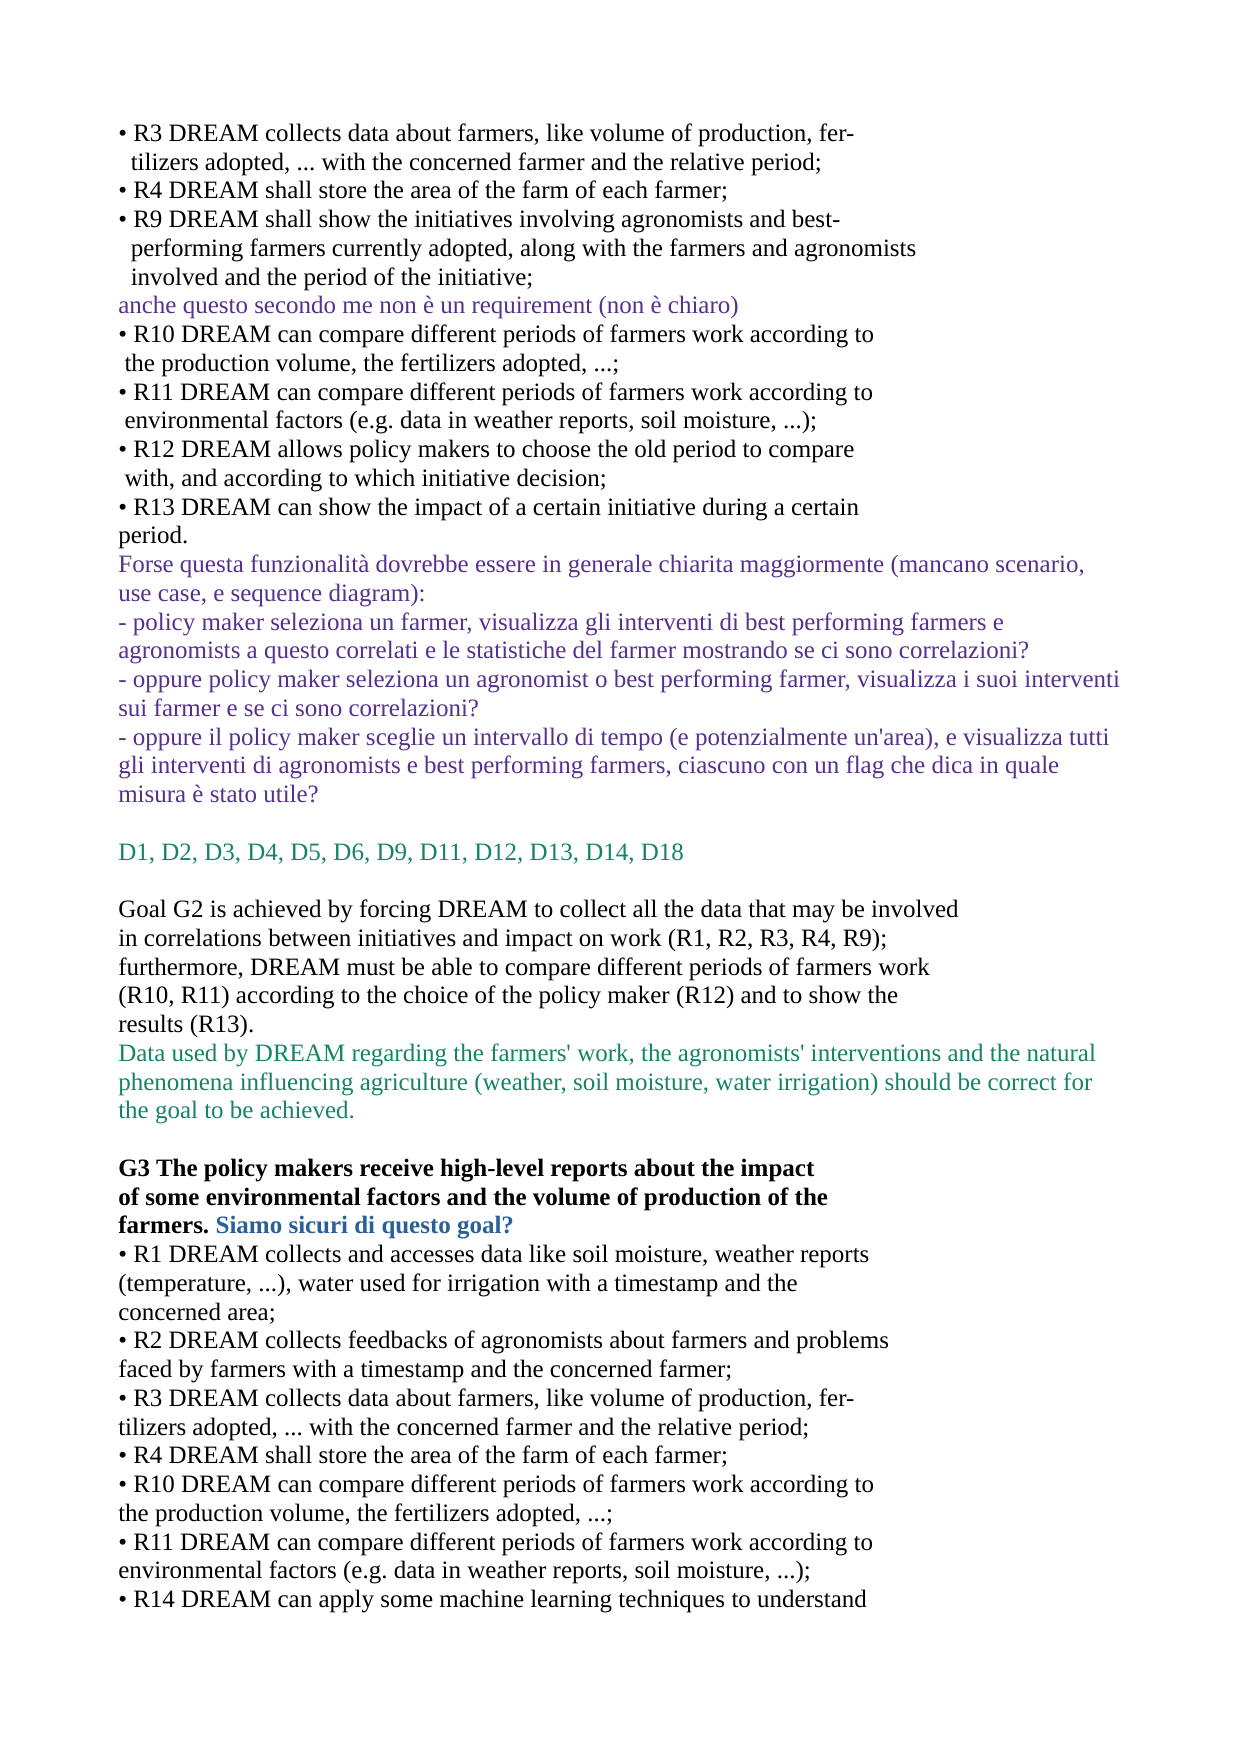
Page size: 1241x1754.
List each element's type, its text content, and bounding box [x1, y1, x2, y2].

text - oppure policy maker seleziona un agronomist o best performing farmer, visualizza i suoi interventi sui farmer e se ci sono correlazioni? [118, 664, 1122, 722]
text • R11 DREAM can compare different periods of farmers work according to [118, 1527, 1122, 1556]
text farmers. Siamo sicuri di questo goal? [118, 1211, 1122, 1239]
text • R13 DREAM can show the impact of a certain initiative during a certain [118, 492, 1122, 521]
text • R4 DREAM shall store the area of the farm of each farmer; [118, 176, 1122, 204]
text the production volume, the fertilizers adopted, ...; [118, 348, 1122, 377]
text (temperature, ...), water used for irrigation with a timestamp and the [118, 1268, 1122, 1297]
text • R11 DREAM can compare different periods of farmers work according to [118, 377, 1122, 406]
text • R1 DREAM collects and accesses data like soil moisture, weather reports [118, 1239, 1122, 1268]
text performing farmers currently adopted, along with the farmers and agronomists [118, 233, 1122, 262]
text concerned area; [118, 1297, 1122, 1326]
text • R14 DREAM can apply some machine learning techniques to understand [118, 1584, 1122, 1613]
text - policy maker seleziona un farmer, visualizza gli interventi di best performing farmers e agronomists a questo correlati e le statistiche del farmer mostrando se ci sono correlazioni? [118, 607, 1122, 664]
text faced by farmers with a timestamp and the concerned farmer; [118, 1354, 1122, 1383]
text environmental factors (e.g. data in weather reports, soil moisture, ...); [118, 1556, 1122, 1584]
text (R10, R11) according to the choice of the policy maker (R12) and to show the [118, 981, 1122, 1009]
text • R10 DREAM can compare different periods of farmers work according to [118, 319, 1122, 348]
text tilizers adopted, ... with the concerned farmer and the relative period; [118, 1412, 1122, 1441]
text • R10 DREAM can compare different periods of farmers work according to [118, 1469, 1122, 1498]
text environmental factors (e.g. data in weather reports, soil moisture, ...); [118, 406, 1122, 434]
text furthermore, DREAM must be able to compare different periods of farmers work [118, 952, 1122, 981]
text tilizers adopted, ... with the concerned farmer and the relative period; [118, 147, 1122, 176]
text Goal G2 is achieved by forcing DREAM to collect all the data that may be involved [118, 894, 1122, 923]
text the production volume, the fertilizers adopted, ...; [118, 1498, 1122, 1527]
text in correlations between initiatives and impact on work (R1, R2, R3, R4, R9); [118, 923, 1122, 952]
text • R9 DREAM shall show the initiatives involving agronomists and best- [118, 204, 1122, 233]
text period. [118, 521, 1122, 549]
text involved and the period of the initiative; [118, 262, 1122, 291]
text • R2 DREAM collects feedbacks of agronomists about farmers and problems [118, 1326, 1122, 1354]
text with, and according to which initiative decision; [118, 463, 1122, 492]
text G3 The policy makers receive high-level reports about the impact [118, 1153, 1122, 1182]
text • R4 DREAM shall store the area of the farm of each farmer; [118, 1441, 1122, 1469]
text • R3 DREAM collects data about farmers, like volume of production, fer- [118, 118, 1122, 147]
text • R3 DREAM collects data about farmers, like volume of production, fer- [118, 1383, 1122, 1412]
text Data used by DREAM regarding the farmers' work, the agronomists' interventions and the natural phenomena influencing agriculture (weather, soil moisture, water irrigation) should be correct for the goal to be achieved. [118, 1038, 1122, 1124]
text of some environmental factors and the volume of production of the [118, 1182, 1122, 1211]
text - oppure il policy maker sceglie un intervallo di tempo (e potenzialmente un'area), e visualizza tutti gli interventi di agronomists e best performing farmers, ciascuno con un flag che dica in quale misura è stato utile? [118, 722, 1122, 808]
text D1, D2, D3, D4, D5, D6, D9, D11, D12, D13, D14, D18 [118, 837, 1122, 866]
text results (R13). [118, 1009, 1122, 1038]
text anche questo secondo me non è un requirement (non è chiaro) [118, 291, 1122, 319]
text Forse questa funzionalità dovrebbe essere in generale chiarita maggiormente (mancano scenario, use case, e sequence diagram): [118, 549, 1122, 607]
text • R12 DREAM allows policy makers to choose the old period to compare [118, 434, 1122, 463]
